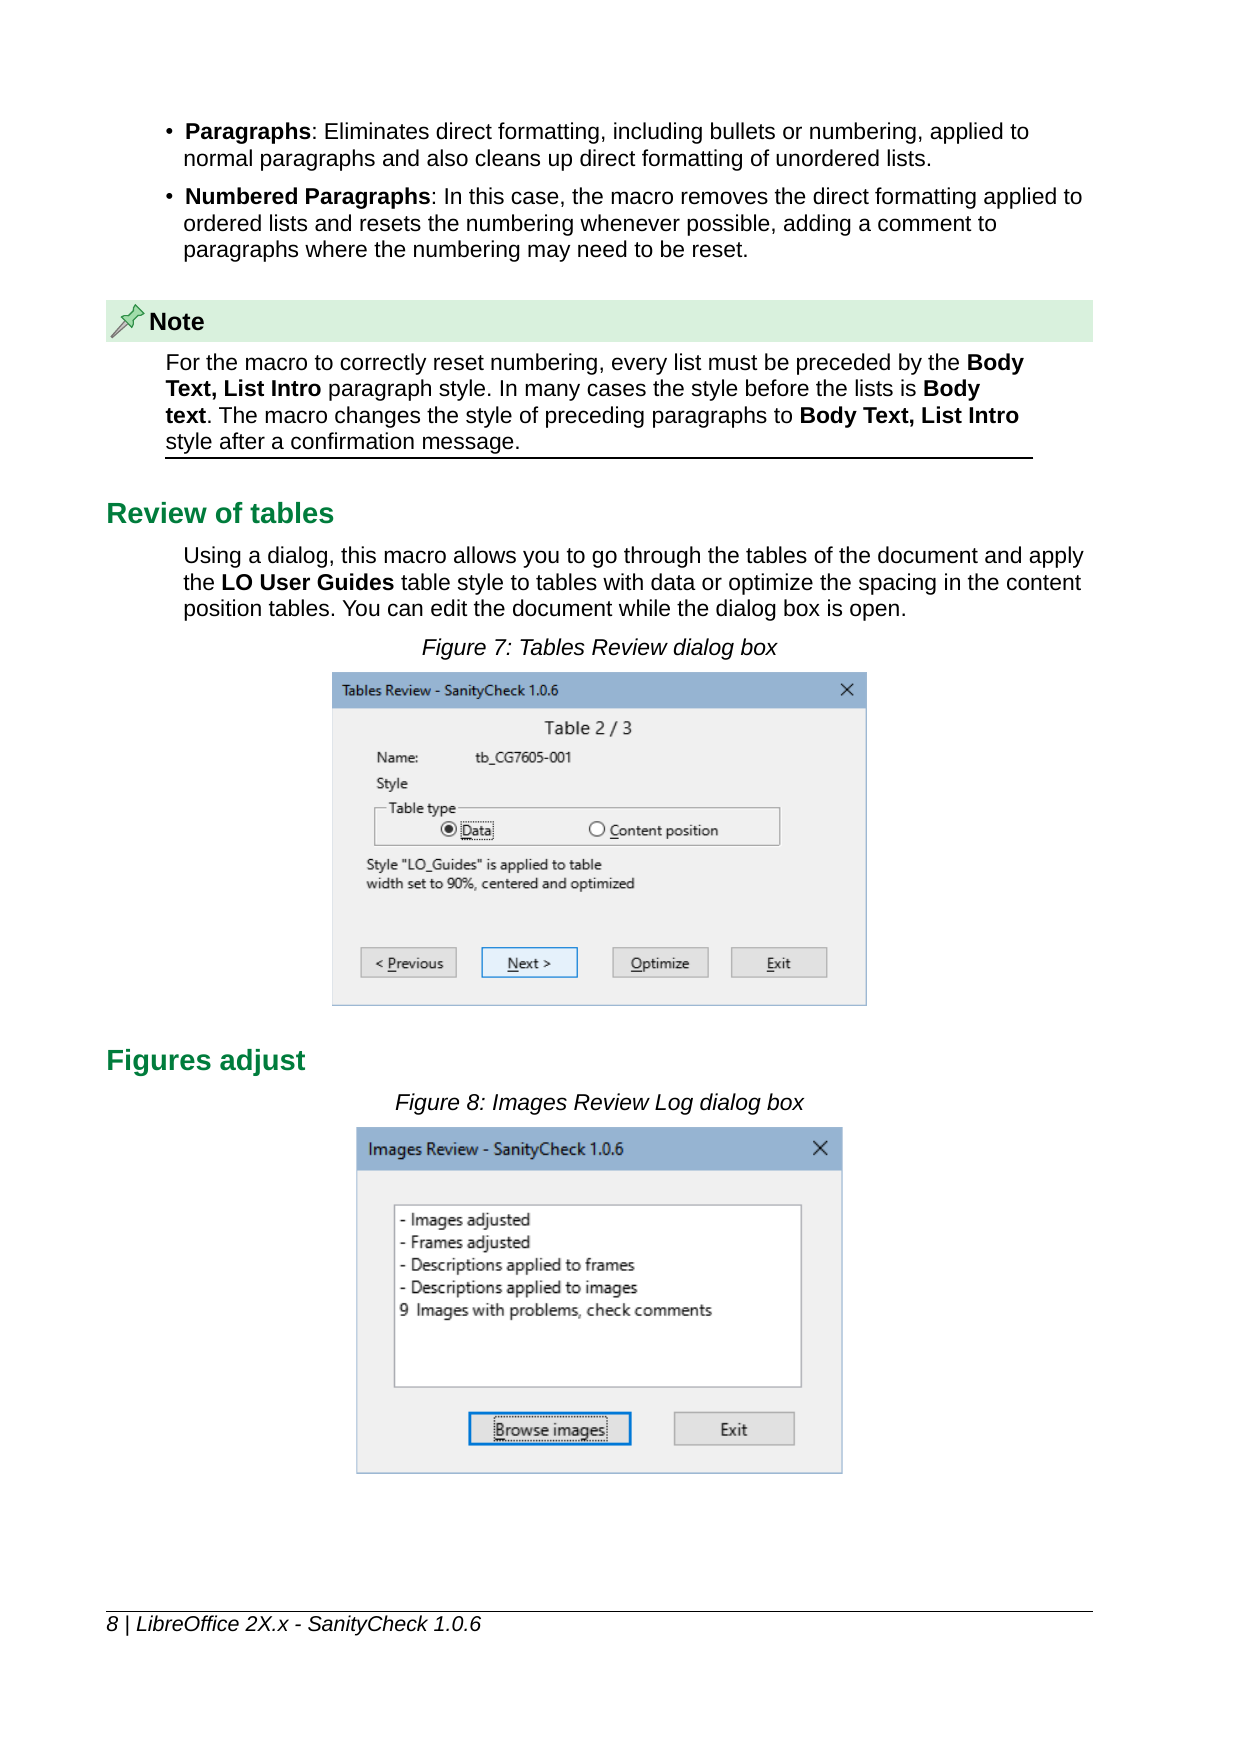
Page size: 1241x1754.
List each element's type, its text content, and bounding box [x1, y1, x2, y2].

subtitle Note [148, 300, 1093, 342]
list Numbered Paragraphs: In this case, the macro removes the direct formatting applied to ordered lists and resets the numbering whenever possible, adding a comment to paragraphs where the numbering may need to be reset. [165, 183, 1093, 262]
list Paragraphs: Eliminates direct formatting, including bullets or numbering, applied to normal paragraphs and also cleans up direct formatting of unordered lists. [165, 118, 1093, 171]
subtitle Figures adjust [106, 1042, 1093, 1076]
text For the macro to correctly reset numbering, every list must be preceded by the Body Text, List Intro paragraph style. In many cases the style before the lists is Body text. The macro changes the style of preceding paragraphs to Body Text, List Intro style after a confirmation message. [165, 349, 1033, 457]
picture [332, 672, 867, 1006]
text Figure 7: Tables Review dialog box [332, 634, 867, 660]
picture [356, 1127, 843, 1474]
text Using a dialog, this macro allows you to go through the tables of the document and apply the LO User Guides table style to tables with data or optimize the spacing in the content position tables. You can edit the document while the dialog box is open. [183, 542, 1093, 622]
subtitle Review of tables [106, 497, 1093, 530]
text Figure 8: Images Review Log dialog box [356, 1088, 843, 1115]
